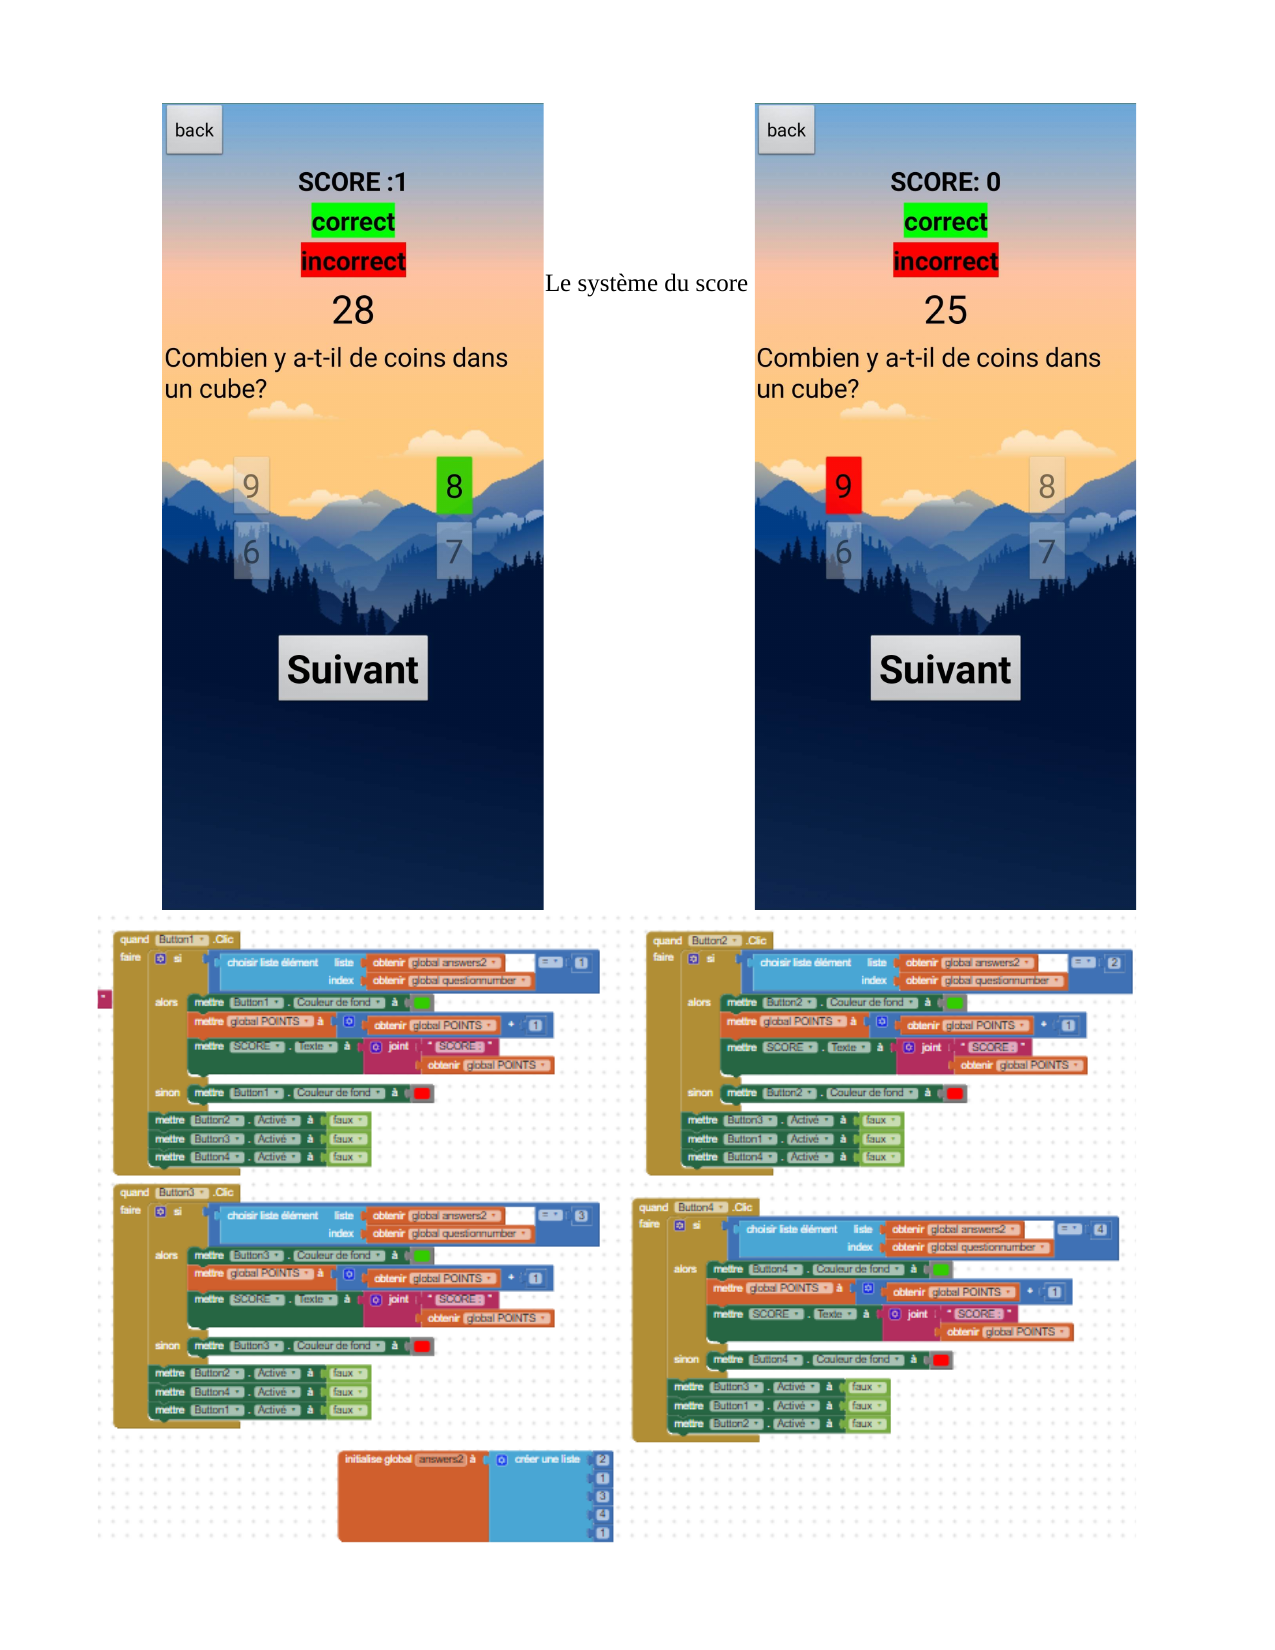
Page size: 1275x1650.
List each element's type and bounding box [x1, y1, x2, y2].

picture [97, 103, 1137, 1545]
